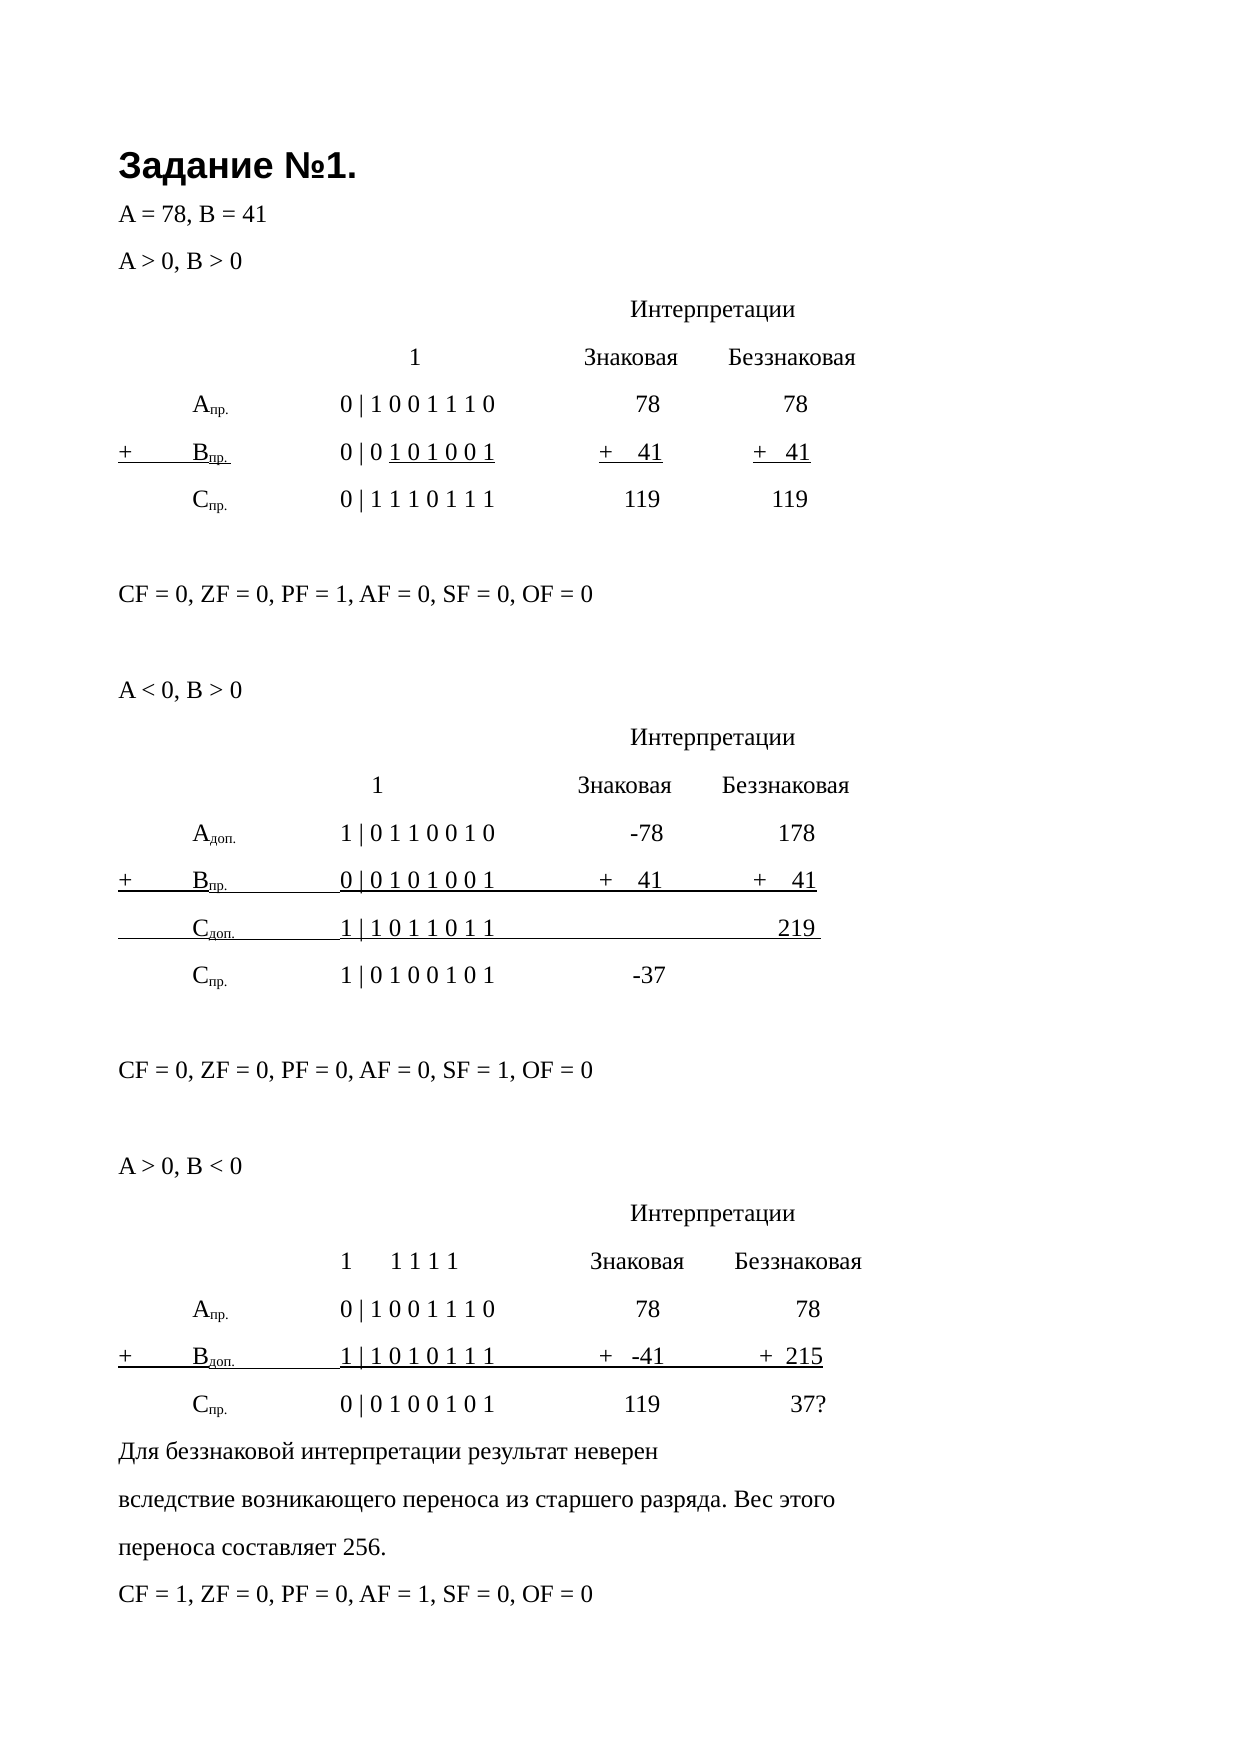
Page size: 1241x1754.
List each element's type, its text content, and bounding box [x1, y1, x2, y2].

text CF = 1, ZF = 0, PF = 0, AF = 1, SF = 0, OF = 0 [118, 1579, 1122, 1608]
text A > 0, B > 0 [118, 246, 1122, 275]
text 1 1 1 1 1 Знаковая Беззнаковая [118, 1246, 1122, 1275]
text Aдоп. 1 | 0 1 1 0 0 1 0 -78 178 [118, 818, 1122, 846]
text Спр. 1 | 0 1 0 0 1 0 1 -37 [118, 960, 1122, 989]
text Cдоп. 1 | 1 0 1 1 0 1 1 219 [118, 913, 1122, 942]
text 1 Знаковая Беззнаковая [118, 770, 1122, 799]
text Cпр. 0 | 1 1 1 0 1 1 1 119 119 [118, 484, 1122, 513]
text A > 0, B < 0 [118, 1151, 1122, 1179]
text CF = 0, ZF = 0, PF = 1, AF = 0, SF = 0, OF = 0 [118, 579, 1122, 608]
text 1 Знаковая Беззнаковая [118, 342, 1122, 370]
text переноса составляет 256. [118, 1532, 1122, 1560]
text вследствие возникающего переноса из старшего разряда. Вес этого [118, 1484, 1122, 1513]
text Интерпретации [118, 1198, 1122, 1227]
text Интерпретации [118, 294, 1122, 323]
text Cпр. 0 | 0 1 0 0 1 0 1 119 37? [118, 1389, 1122, 1418]
text + Bпр. 0 | 0 1 0 1 0 0 1 + 41 + 41 [118, 865, 1122, 894]
text A = 78, B = 41 [118, 199, 1122, 227]
text + Bпр. 0 | 0 1 0 1 0 0 1 + 41 + 41 [118, 437, 1122, 466]
text A < 0, B > 0 [118, 675, 1122, 703]
text + Bдоп. 1 | 1 0 1 0 1 1 1 + -41 + 215 [118, 1341, 1122, 1370]
text Интерпретации [118, 722, 1122, 751]
text CF = 0, ZF = 0, PF = 0, AF = 0, SF = 1, OF = 0 [118, 1056, 1122, 1084]
text Для беззнаковой интерпретации результат неверен [118, 1436, 1122, 1465]
text Aпр. 0 | 1 0 0 1 1 1 0 78 78 [118, 389, 1122, 418]
subtitle Задание №1. [118, 143, 1122, 186]
text Aпр. 0 | 1 0 0 1 1 1 0 78 78 [118, 1294, 1122, 1322]
